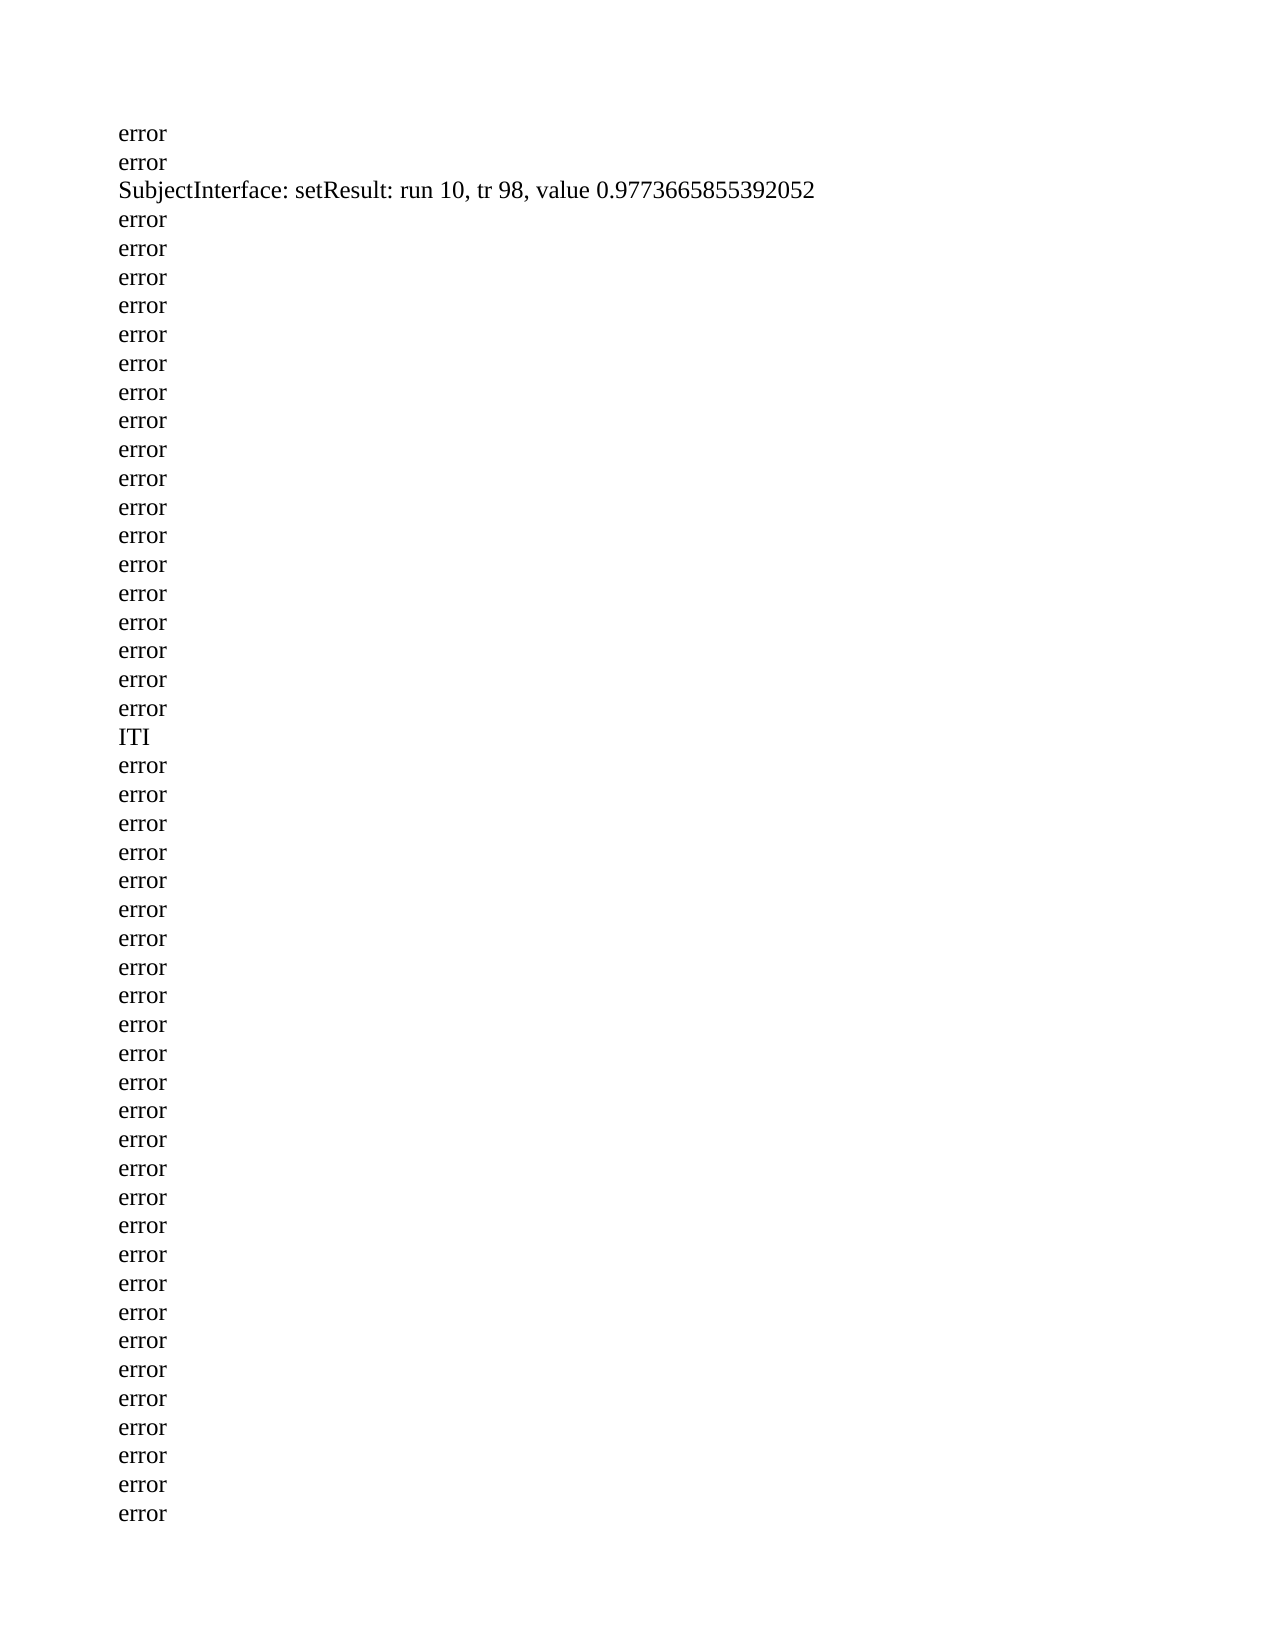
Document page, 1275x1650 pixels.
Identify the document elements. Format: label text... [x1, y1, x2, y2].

text error [118, 1412, 1157, 1441]
text error [118, 1326, 1157, 1354]
text error [118, 348, 1157, 377]
text error [118, 291, 1157, 319]
text error [118, 377, 1157, 406]
text error [118, 406, 1157, 434]
text error [118, 1211, 1157, 1239]
text error [118, 1096, 1157, 1124]
text error [118, 1354, 1157, 1383]
text SubjectInterface: setResult: run 10, tr 98, value 0.9773665855392052 [118, 176, 1157, 204]
text error [118, 1498, 1157, 1527]
text error [118, 1239, 1157, 1268]
text error [118, 1153, 1157, 1182]
text error [118, 981, 1157, 1009]
text error [118, 492, 1157, 521]
text error [118, 1009, 1157, 1038]
text error [118, 866, 1157, 894]
text error [118, 607, 1157, 636]
text error [118, 204, 1157, 233]
text error [118, 434, 1157, 463]
text error [118, 664, 1157, 693]
text error [118, 1268, 1157, 1297]
text error [118, 923, 1157, 952]
text error [118, 837, 1157, 866]
text error [118, 1383, 1157, 1412]
text error [118, 779, 1157, 808]
text error [118, 952, 1157, 981]
text error [118, 1297, 1157, 1326]
text error [118, 1182, 1157, 1211]
text error [118, 693, 1157, 722]
text error [118, 319, 1157, 348]
text error [118, 1038, 1157, 1067]
text error [118, 1124, 1157, 1153]
text error [118, 147, 1157, 176]
text error [118, 808, 1157, 837]
text error [118, 751, 1157, 779]
text error [118, 118, 1157, 147]
text error [118, 521, 1157, 549]
text error [118, 1067, 1157, 1096]
text error [118, 463, 1157, 492]
text error [118, 1469, 1157, 1498]
text error [118, 549, 1157, 578]
text error [118, 262, 1157, 291]
text ITI [118, 722, 1157, 751]
text error [118, 636, 1157, 664]
text error [118, 233, 1157, 262]
text error [118, 894, 1157, 923]
text error [118, 1441, 1157, 1469]
text error [118, 578, 1157, 607]
